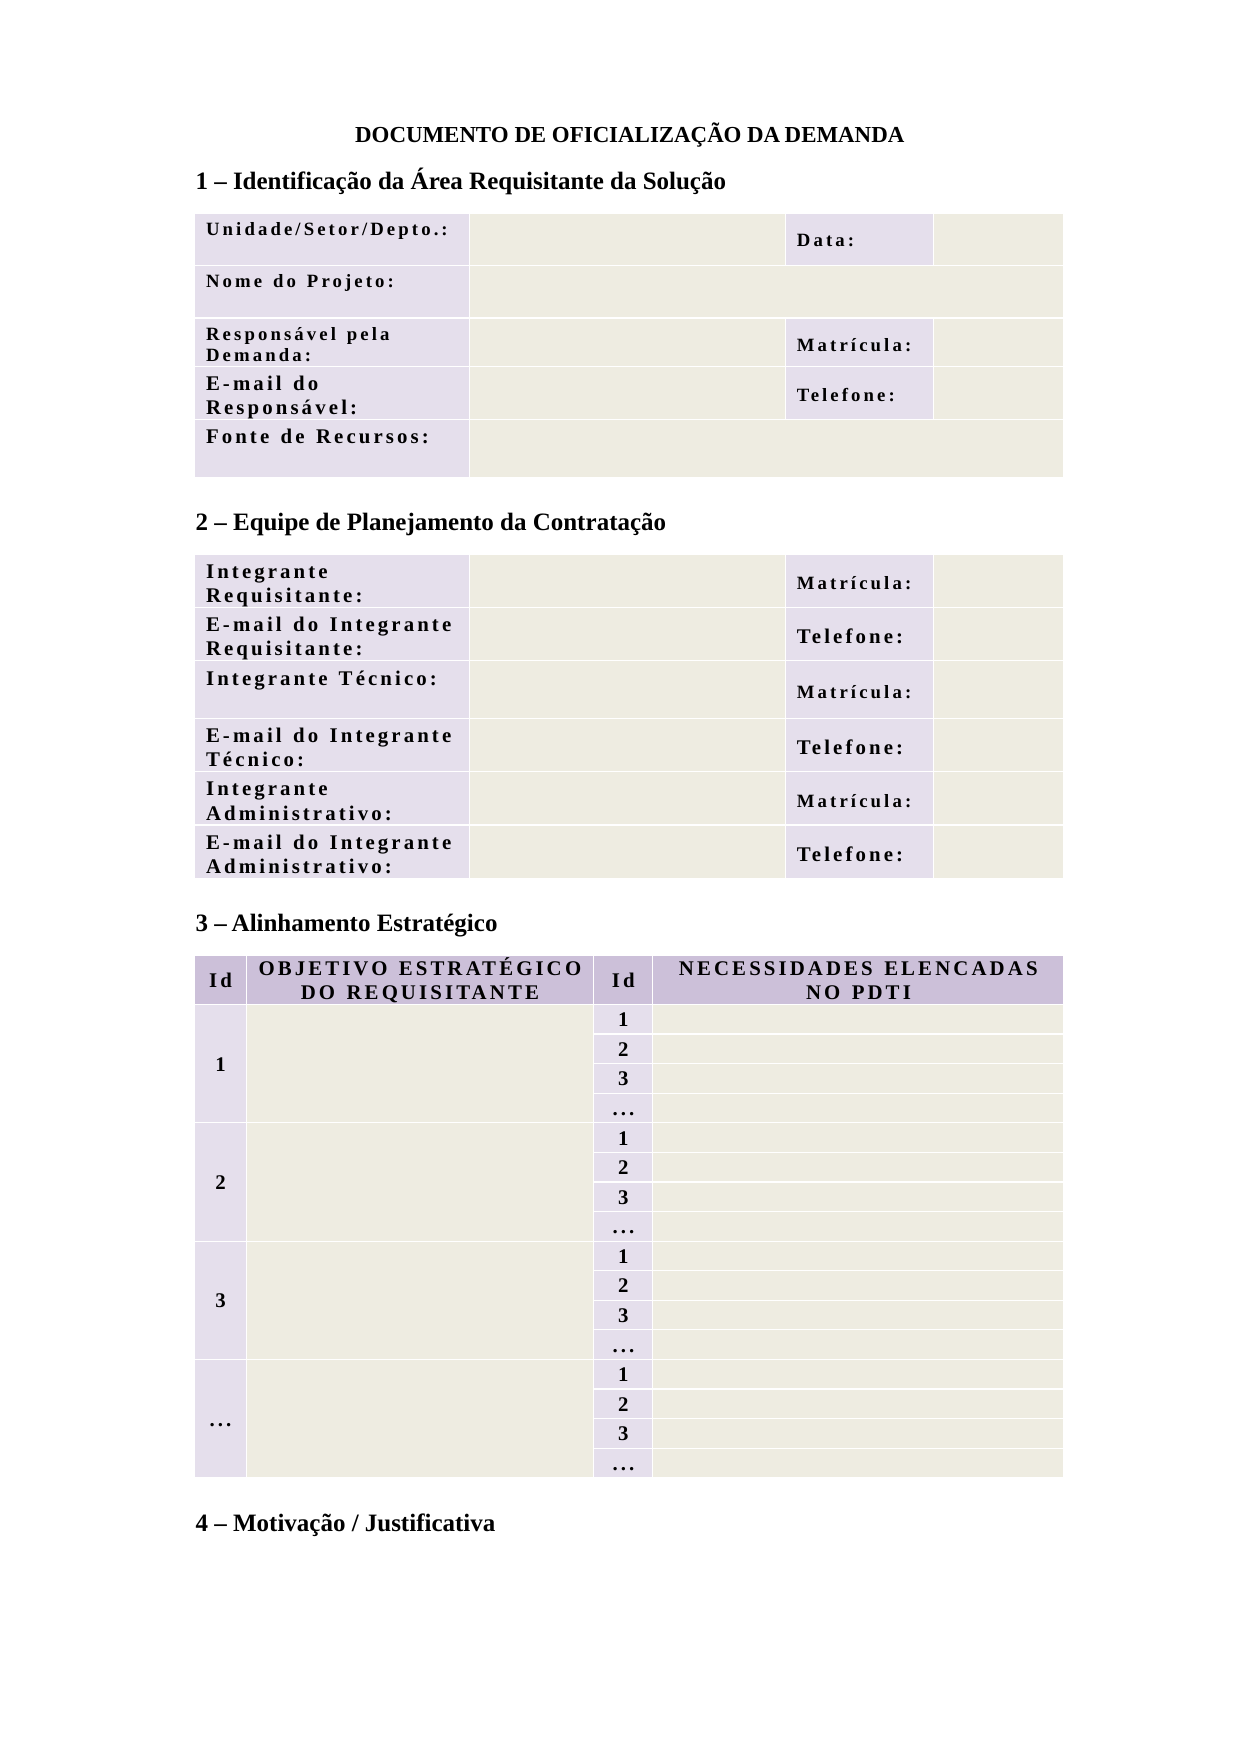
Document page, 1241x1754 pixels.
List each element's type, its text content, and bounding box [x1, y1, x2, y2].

table_cell [934, 661, 1063, 718]
table_cell [653, 1005, 1063, 1033]
table_cell Telefone: [786, 608, 933, 660]
table_cell 1 [594, 1123, 652, 1152]
table_cell Matrícula: [786, 661, 933, 718]
table_header Data: [786, 214, 933, 265]
table_cell 2 [195, 1123, 246, 1241]
table_cell ... [594, 1212, 652, 1241]
table_cell [653, 1419, 1063, 1448]
table_cell [653, 1271, 1063, 1300]
table_cell [934, 772, 1063, 824]
table_cell Matrícula: [786, 772, 933, 824]
table_cell 2 [594, 1390, 652, 1418]
table_cell ... [594, 1330, 652, 1359]
text 3 – Alinhamento Estratégico [195, 908, 1064, 937]
text DOCUMENTO DE OFICIALIZAÇÃO DA DEMANDA [195, 118, 1064, 148]
table_cell [247, 1360, 593, 1477]
table_cell [653, 1064, 1063, 1093]
table_header OBJETIVO ESTRATÉGICO DO REQUISITANTE [247, 956, 593, 1004]
table_cell [470, 266, 1063, 317]
table_cell 2 [594, 1271, 652, 1300]
text 4 – Motivação / Justificativa [195, 1507, 1064, 1537]
table_cell [653, 1360, 1063, 1388]
table_cell [470, 319, 785, 366]
table_header NECESSIDADES ELENCADAS NO PDTI [653, 956, 1063, 1004]
table_cell [470, 420, 1063, 477]
table_header Matrícula: [786, 555, 933, 607]
table_cell 3 [594, 1064, 652, 1093]
table_cell Matrícula: [786, 319, 933, 366]
table_cell E-mail do Integrante Administrativo: [195, 826, 469, 878]
table_header [470, 214, 785, 265]
table_cell [653, 1212, 1063, 1241]
table_header [470, 555, 785, 607]
table_cell [470, 826, 785, 878]
table_cell [653, 1390, 1063, 1418]
table_cell Integrante Técnico: [195, 661, 469, 718]
table_cell 1 [594, 1242, 652, 1270]
table_cell [247, 1123, 593, 1241]
table_cell 1 [195, 1005, 246, 1122]
table_cell [934, 719, 1063, 771]
table_cell [247, 1005, 593, 1122]
table_cell 3 [594, 1301, 652, 1329]
table_cell 2 [594, 1153, 652, 1181]
table_cell [934, 826, 1063, 878]
table_cell ... [195, 1360, 246, 1477]
table_cell ... [594, 1449, 652, 1477]
table_cell E-mail do Responsável: [195, 367, 469, 419]
table_cell 1 [594, 1005, 652, 1033]
table_cell ... [594, 1094, 652, 1122]
table_cell 3 [594, 1419, 652, 1448]
table_cell Fonte de Recursos: [195, 420, 469, 477]
table_cell [653, 1094, 1063, 1122]
table_header Id [594, 956, 652, 1004]
table_cell Integrante Administrativo: [195, 772, 469, 824]
table_cell [653, 1183, 1063, 1211]
table_cell [653, 1330, 1063, 1359]
table_cell 3 [594, 1183, 652, 1211]
table_cell [653, 1449, 1063, 1477]
table_cell 1 [594, 1360, 652, 1388]
table_cell 2 [594, 1035, 652, 1063]
table_cell [470, 719, 785, 771]
table_header [934, 555, 1063, 607]
text 2 – Equipe de Planejamento da Contratação [195, 506, 1064, 536]
table_header [934, 214, 1063, 265]
table_cell [470, 772, 785, 824]
table_cell [653, 1123, 1063, 1152]
table_header Unidade/Setor/Depto.: [195, 214, 469, 265]
table_cell [470, 367, 785, 419]
table_cell Responsável pela Demanda: [195, 319, 469, 366]
table_cell [653, 1153, 1063, 1181]
table_cell Nome do Projeto: [195, 266, 469, 317]
table_cell Telefone: [786, 719, 933, 771]
table_cell [934, 608, 1063, 660]
table_cell [470, 661, 785, 718]
table_cell [247, 1242, 593, 1359]
table_cell [653, 1242, 1063, 1270]
table_header Id [195, 956, 246, 1004]
table_cell 3 [195, 1242, 246, 1359]
text 1 – Identificação da Área Requisitante da Solução [195, 165, 1064, 195]
table_cell [470, 608, 785, 660]
table_cell [653, 1035, 1063, 1063]
table_cell E-mail do Integrante Técnico: [195, 719, 469, 771]
table_cell E-mail do Integrante Requisitante: [195, 608, 469, 660]
table_cell [653, 1301, 1063, 1329]
table_cell [934, 319, 1063, 366]
table_header Integrante Requisitante: [195, 555, 469, 607]
table_cell Telefone: [786, 826, 933, 878]
table_cell [934, 367, 1063, 419]
table_cell Telefone: [786, 367, 933, 419]
